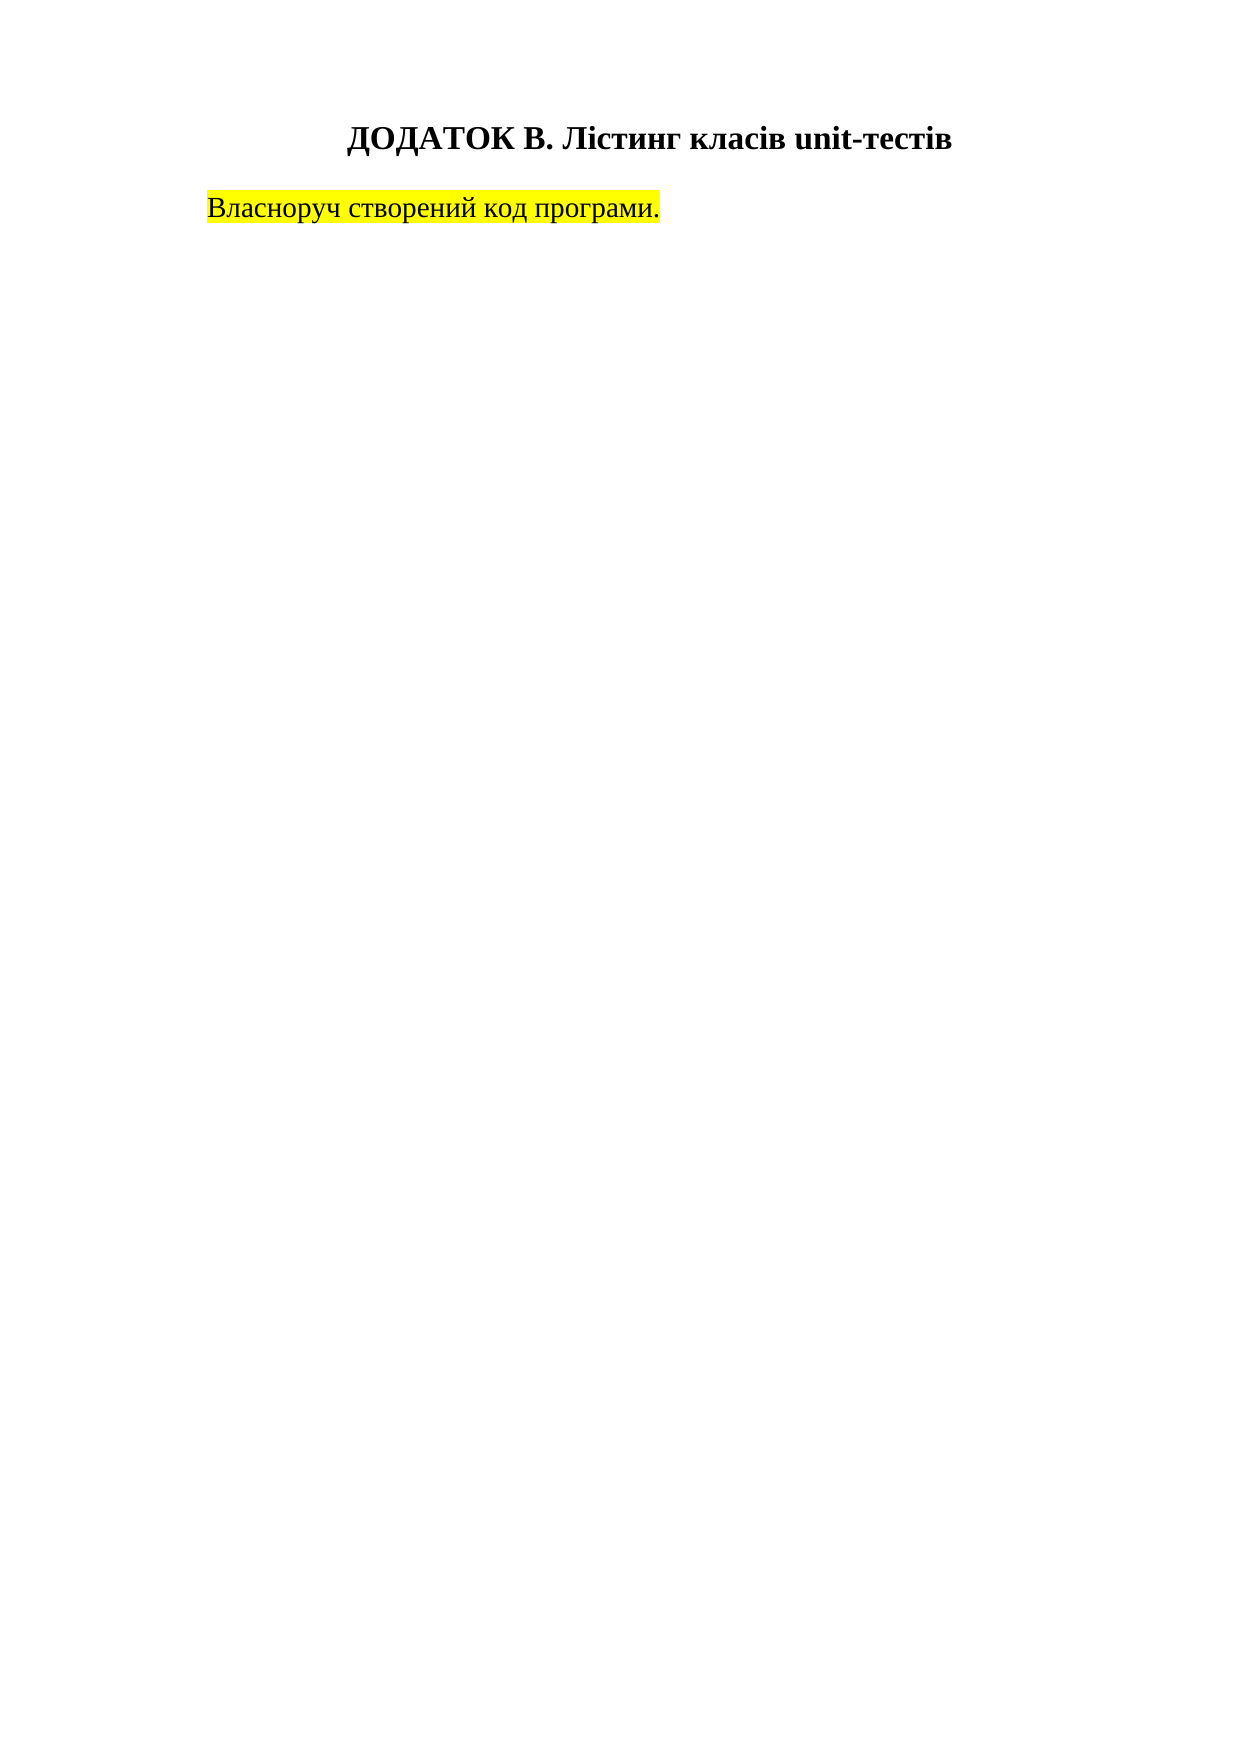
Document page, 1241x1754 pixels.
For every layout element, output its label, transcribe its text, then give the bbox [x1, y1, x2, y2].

subtitle ДОДАТОК В. Лістинг класів unit-тестів [148, 118, 1152, 156]
text Власноруч створений код програми. [148, 190, 1152, 223]
